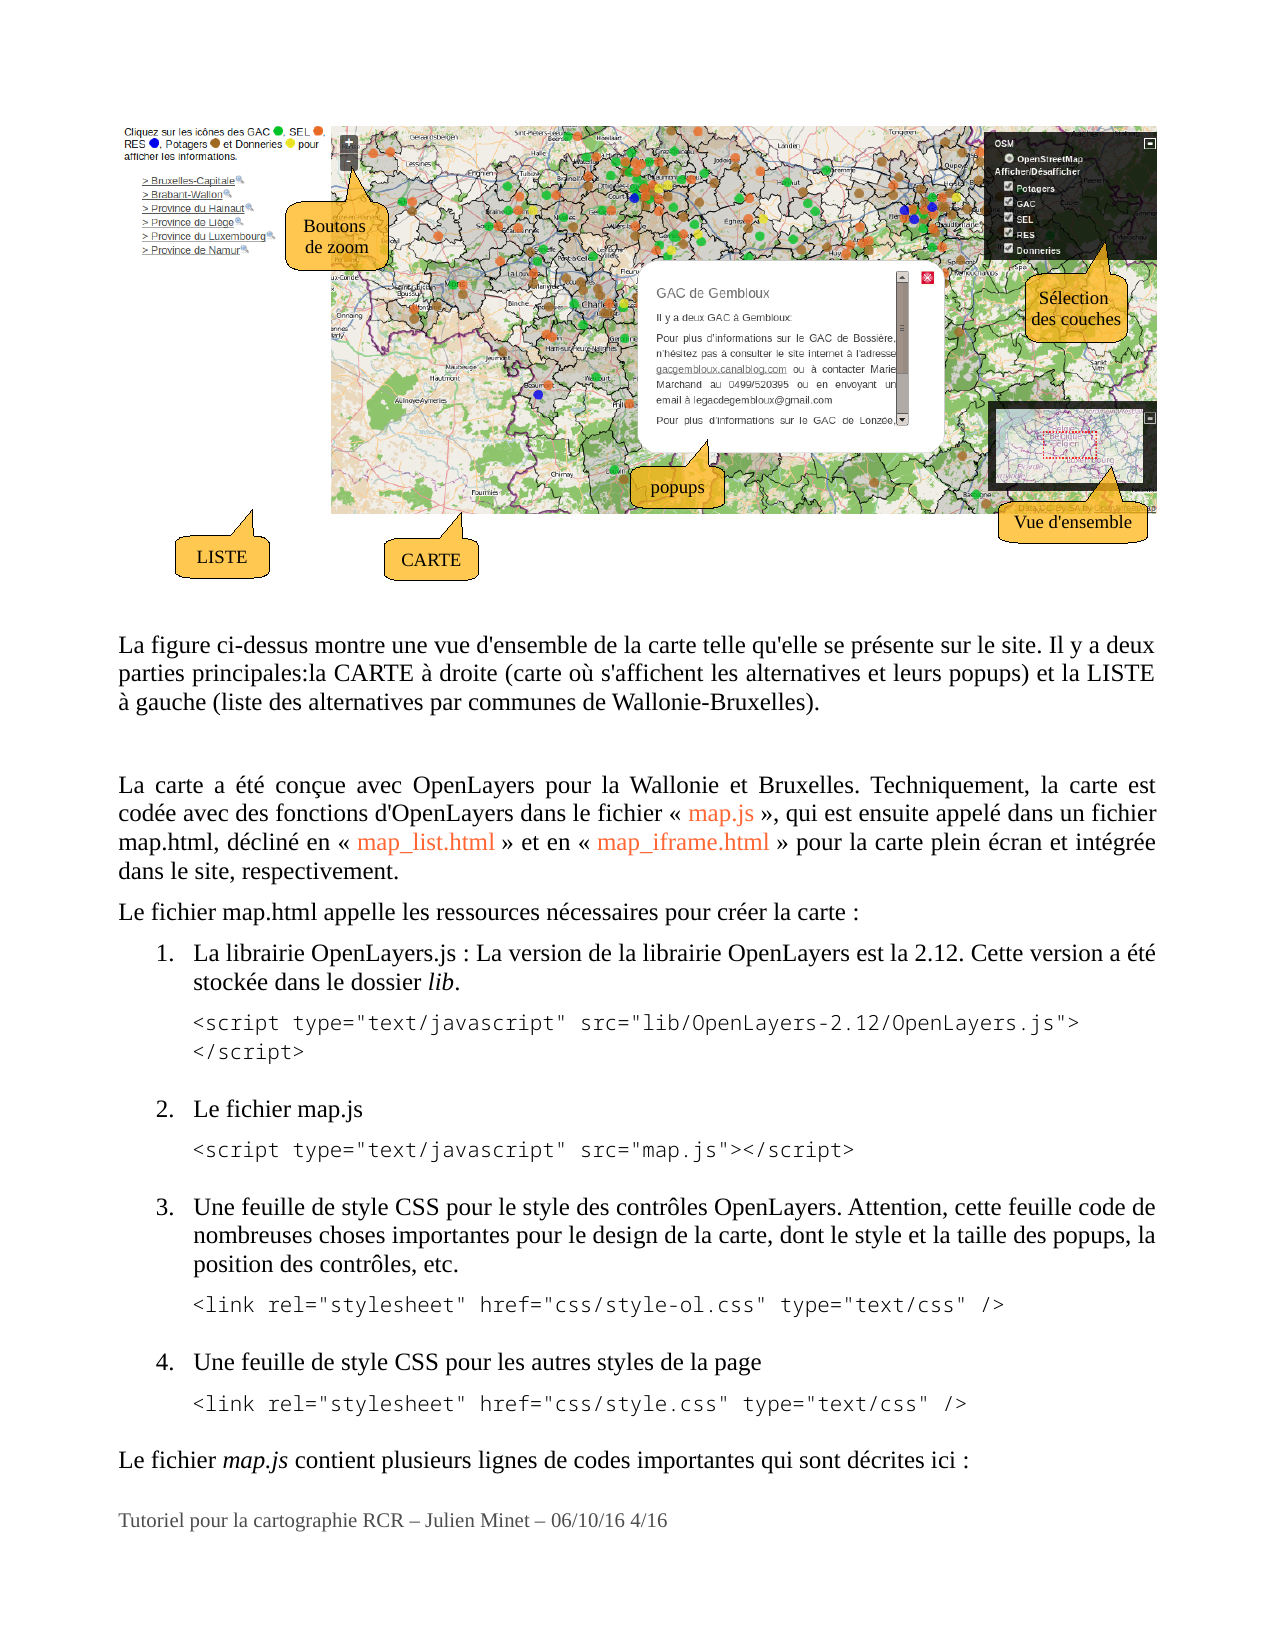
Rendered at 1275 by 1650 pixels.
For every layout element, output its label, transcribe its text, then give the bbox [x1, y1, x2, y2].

text <script type="text/javascript" src="lib/OpenLayers-2.12/OpenLayers.js"> </script> [192, 1008, 1157, 1065]
list Le fichier map.js [156, 1094, 1157, 1122]
picture [118, 118, 1157, 514]
list Le fichier map.js contient plusieurs lignes de codes importantes qui sont décrites ici : [81, 1446, 1157, 1474]
list Une feuille de style CSS pour le style des contrôles OpenLayers. Attention, cette feuille code de nombreuses choses importantes pour le design de la carte, dont le style et la taille des popups, la position des contrôles, etc. [156, 1192, 1157, 1278]
list Une feuille de style CSS pour les autres styles de la page [156, 1347, 1157, 1376]
text Le fichier map.html appelle les ressources nécessaires pour créer la carte : [118, 897, 1157, 926]
text La figure ci-dessus montre une vue d'ensemble de la carte telle qu'elle se présente sur le site. Il y a deux parties principales:la CARTE à droite (carte où s'affichent les alternatives et leurs popups) et la LISTE à gauche (liste des alternatives par communes de Wallonie-Bruxelles). [118, 630, 1157, 716]
text <link rel="stylesheet" href="css/style.css" type="text/css" /> [192, 1389, 1157, 1417]
text <link rel="stylesheet" href="css/style-ol.css" type="text/css" /> [192, 1291, 1157, 1319]
text <script type="text/javascript" src="map.js"></script> [192, 1135, 1157, 1163]
text La carte a été conçue avec OpenLayers pour la Wallonie et Bruxelles. Techniquement, la carte est codée avec des fonctions d'OpenLayers dans le fichier « map.js », qui est ensuite appelé dans un fichier map.html, décliné en « map_list.html » et en « map_iframe.html » pour la carte plein écran et intégrée dans le site, respectivement. [118, 770, 1157, 885]
list La librairie OpenLayers.js : La version de la librairie OpenLayers est la 2.12. Cette version a été stockée dans le dossier lib. [156, 938, 1157, 996]
